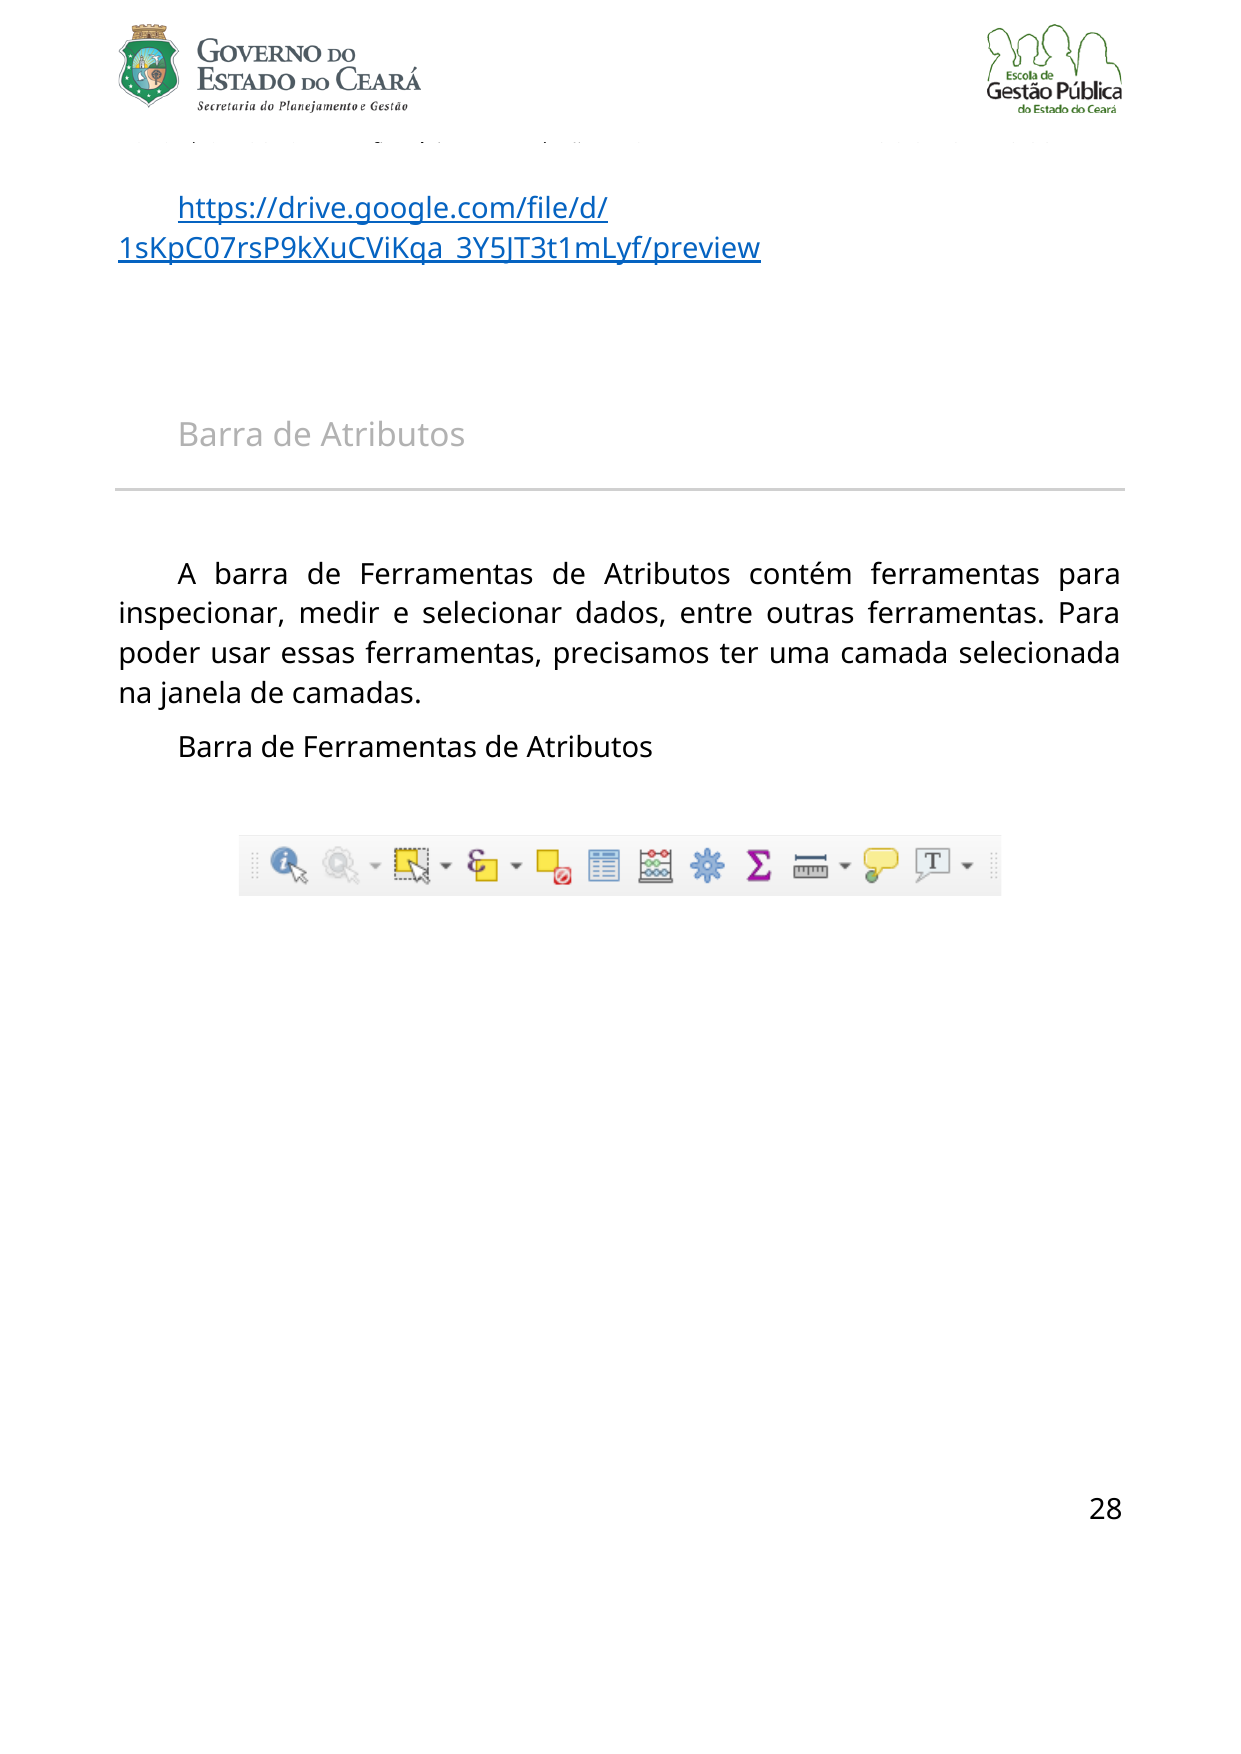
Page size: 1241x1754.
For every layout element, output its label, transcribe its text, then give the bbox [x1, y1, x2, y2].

text A barra de Ferramentas de Atributos contém ferramentas para inspecionar, medir e selecionar dados, entre outras ferramentas. Para poder usar essas ferramentas, precisamos ter uma camada selecionada na janela de camadas. [118, 553, 1122, 712]
text Barra de Ferramentas de Atributos [118, 726, 1122, 766]
text https://drive.google.com/file/d/1sKpC07rsP9kXuCViKqa_3Y5JT3t1mLyf/preview [118, 187, 1122, 267]
subtitle Barra de Atributos [115, 404, 1125, 488]
picture [118, 24, 1122, 113]
picture [238, 835, 1002, 896]
